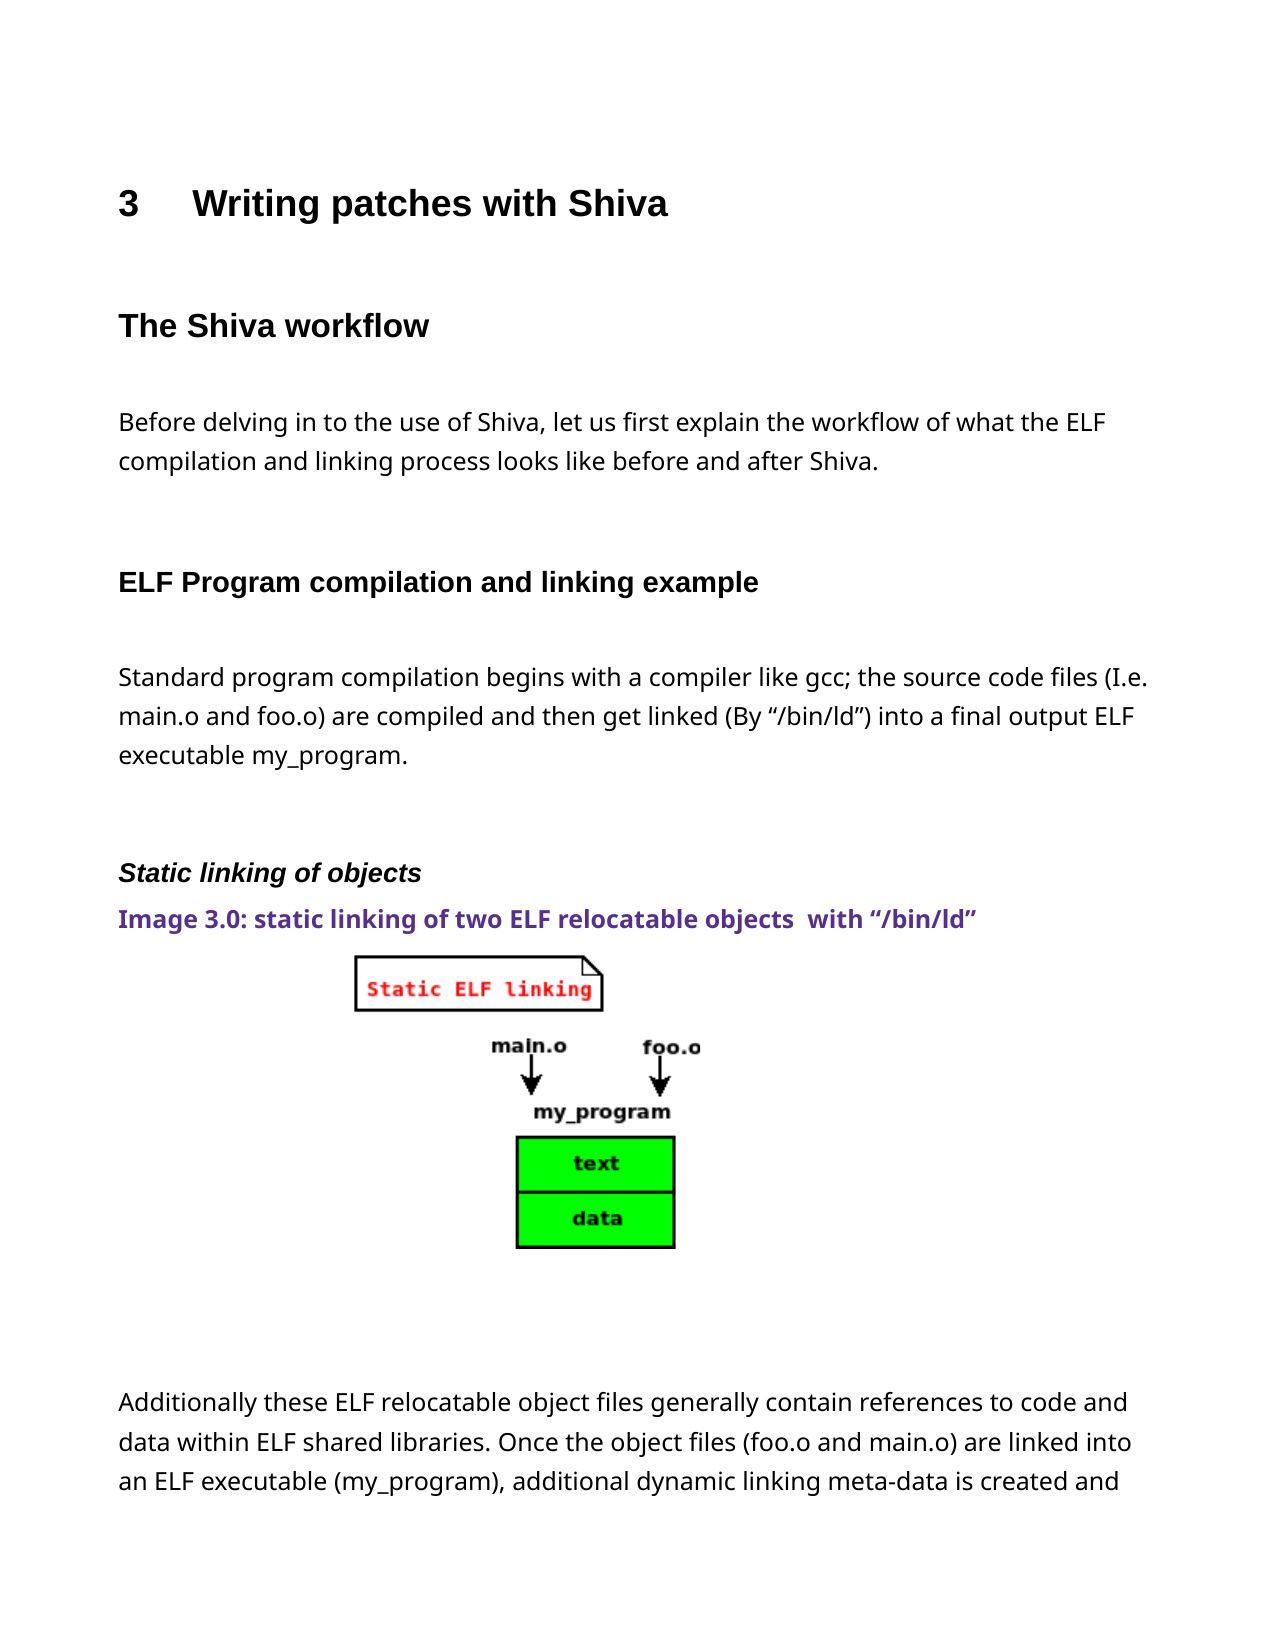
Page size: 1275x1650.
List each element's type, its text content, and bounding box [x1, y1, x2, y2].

text Additionally these ELF relocatable object files generally contain references to code and data within ELF shared libraries. Once the object files (foo.o and main.o) are linked into an ELF executable (my_program), additional dynamic linking meta-data is created and [118, 1385, 1157, 1497]
text Image 3.0: static linking of two ELF relocatable objects with “/bin/ld” [118, 901, 1157, 935]
text Standard program compilation begins with a compiler like gcc; the source code files (I.e. main.o and foo.o) are compiled and then get linked (By “/bin/ld”) into a final output ELF executable my_program. [118, 659, 1157, 772]
subtitle Writing patches with Shiva [118, 182, 1157, 225]
subtitle ELF Program compilation and linking example [118, 566, 1157, 599]
subtitle The Shiva workflow [118, 306, 1157, 344]
text Before delving in to the use of Shiva, let us first explain the workflow of what the ELF compilation and linking process looks like before and after Shiva. [118, 404, 1157, 477]
picture [353, 955, 700, 1249]
subtitle Static linking of objects [118, 857, 1157, 889]
